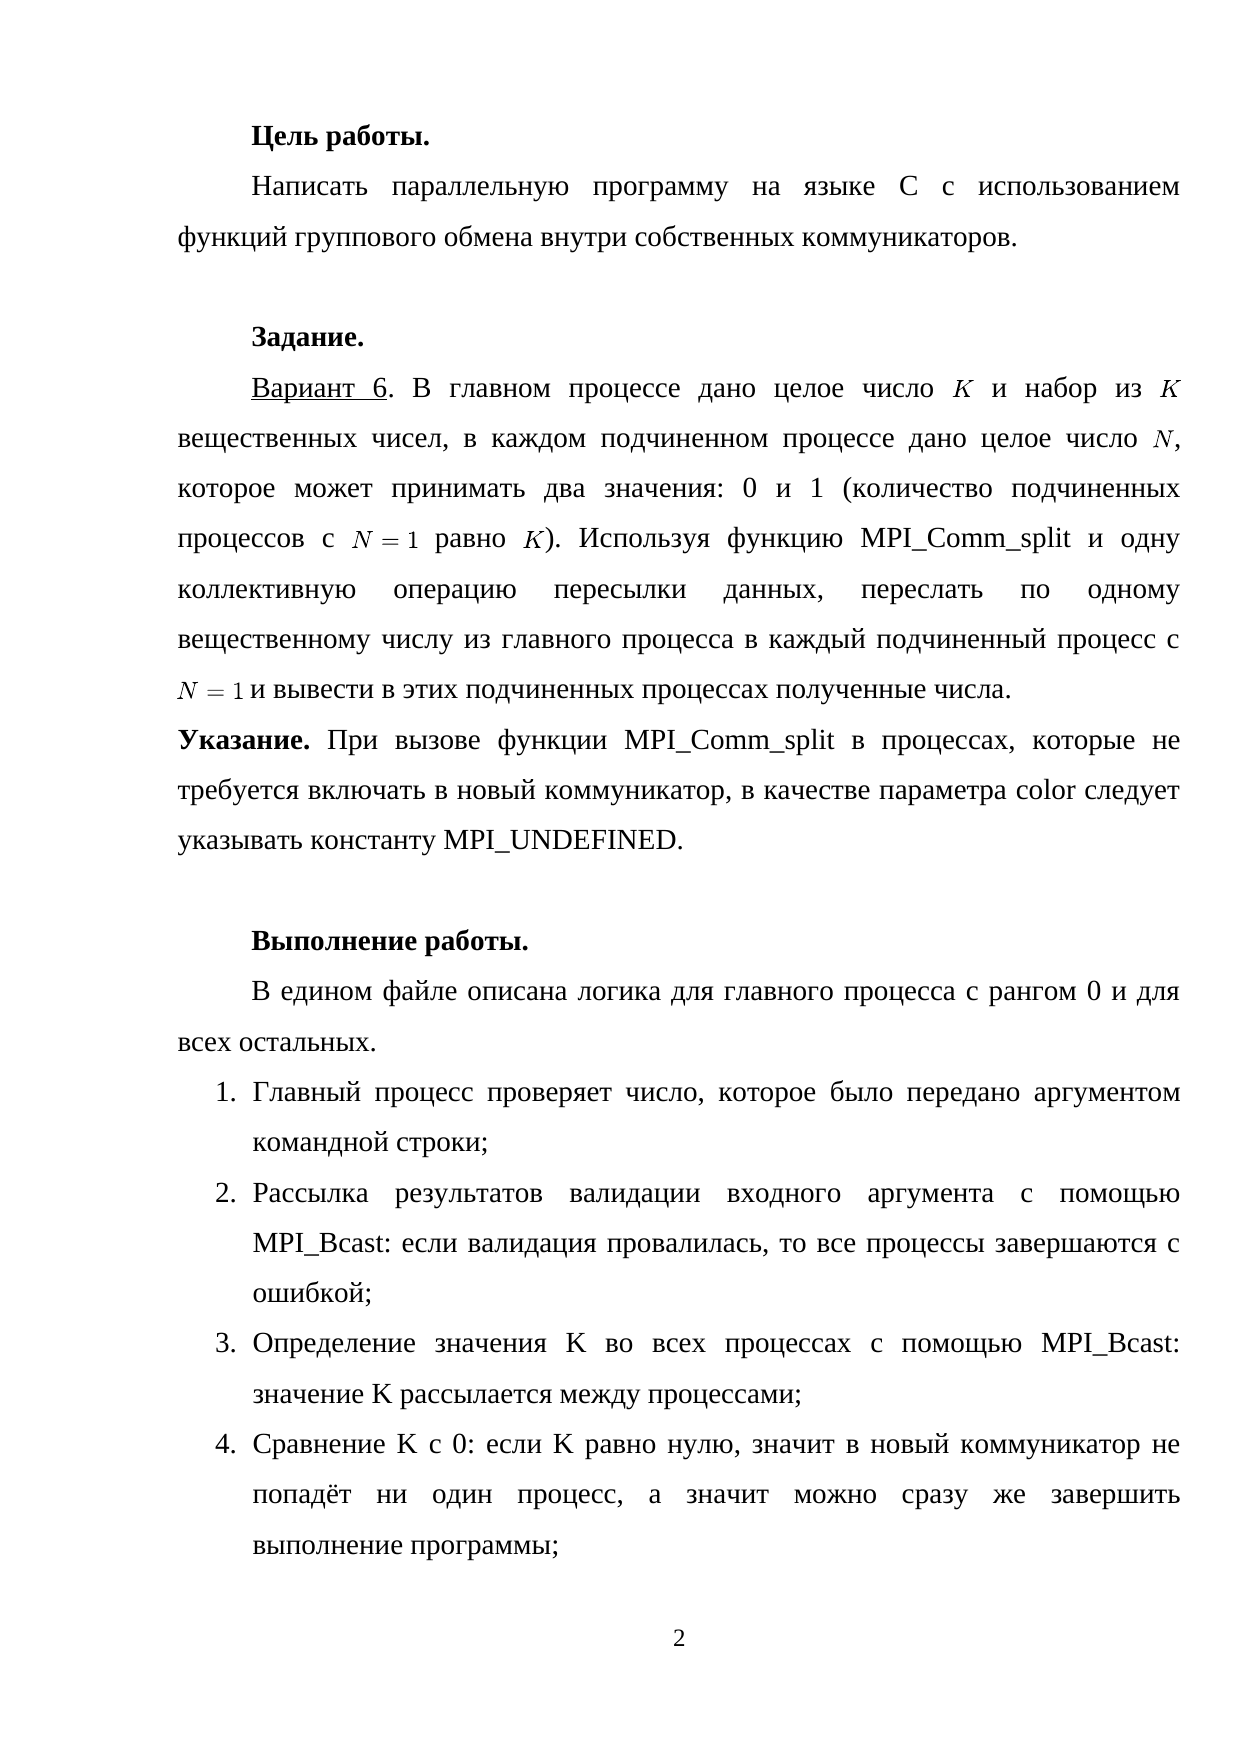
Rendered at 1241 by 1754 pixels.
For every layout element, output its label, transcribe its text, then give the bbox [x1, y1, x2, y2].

text Задание. [177, 319, 1181, 353]
text Выполнение работы. [177, 923, 1181, 957]
text Цель работы. [177, 118, 1181, 152]
list Рассылка результатов валидации входного аргумента с помощью MPI_Bcast: если валидация провалилась, то все процессы завершаются с ошибкой; [215, 1175, 1181, 1309]
list Определение значения K во всех процессах с помощью MPI_Bcast: значение K рассылается между процессами; [215, 1326, 1181, 1409]
list Сравнение K с 0: если K равно нулю, значит в новый коммуникатор не попадёт ни один процесс, а значит можно сразу же завершить выполнение программы; [215, 1426, 1181, 1560]
text Указание. При вызове функции MPI_Comm_split в процессах, которые не требуется включать в новый коммуникатор, в качестве параметра color следует указывать константу MPI_UNDEFINED. [177, 722, 1181, 856]
text В едином файле описана логика для главного процесса с рангом 0 и для всех остальных. [177, 973, 1181, 1057]
text Написать параллельную программу на языке C с использованием функций группового обмена внутри собственных коммуникаторов. [177, 168, 1181, 252]
list Главный процесс проверяет число, которое было передано аргументом командной строки; [215, 1074, 1181, 1158]
text Вариант 6. В главном процессе дано целое число и набор из вещественных чисел, в каждом подчиненном процессе дано целое число , которое может принимать два значения: 0 и 1 (количество подчиненных процессов с равно ). Используя функцию MPI_Comm_split и одну коллективную операцию пересылки данных, переслать по одному вещественному числу из главного процесса в каждый подчиненный процесс с и вывести в этих подчиненных процессах полученные числа. [177, 370, 1181, 705]
